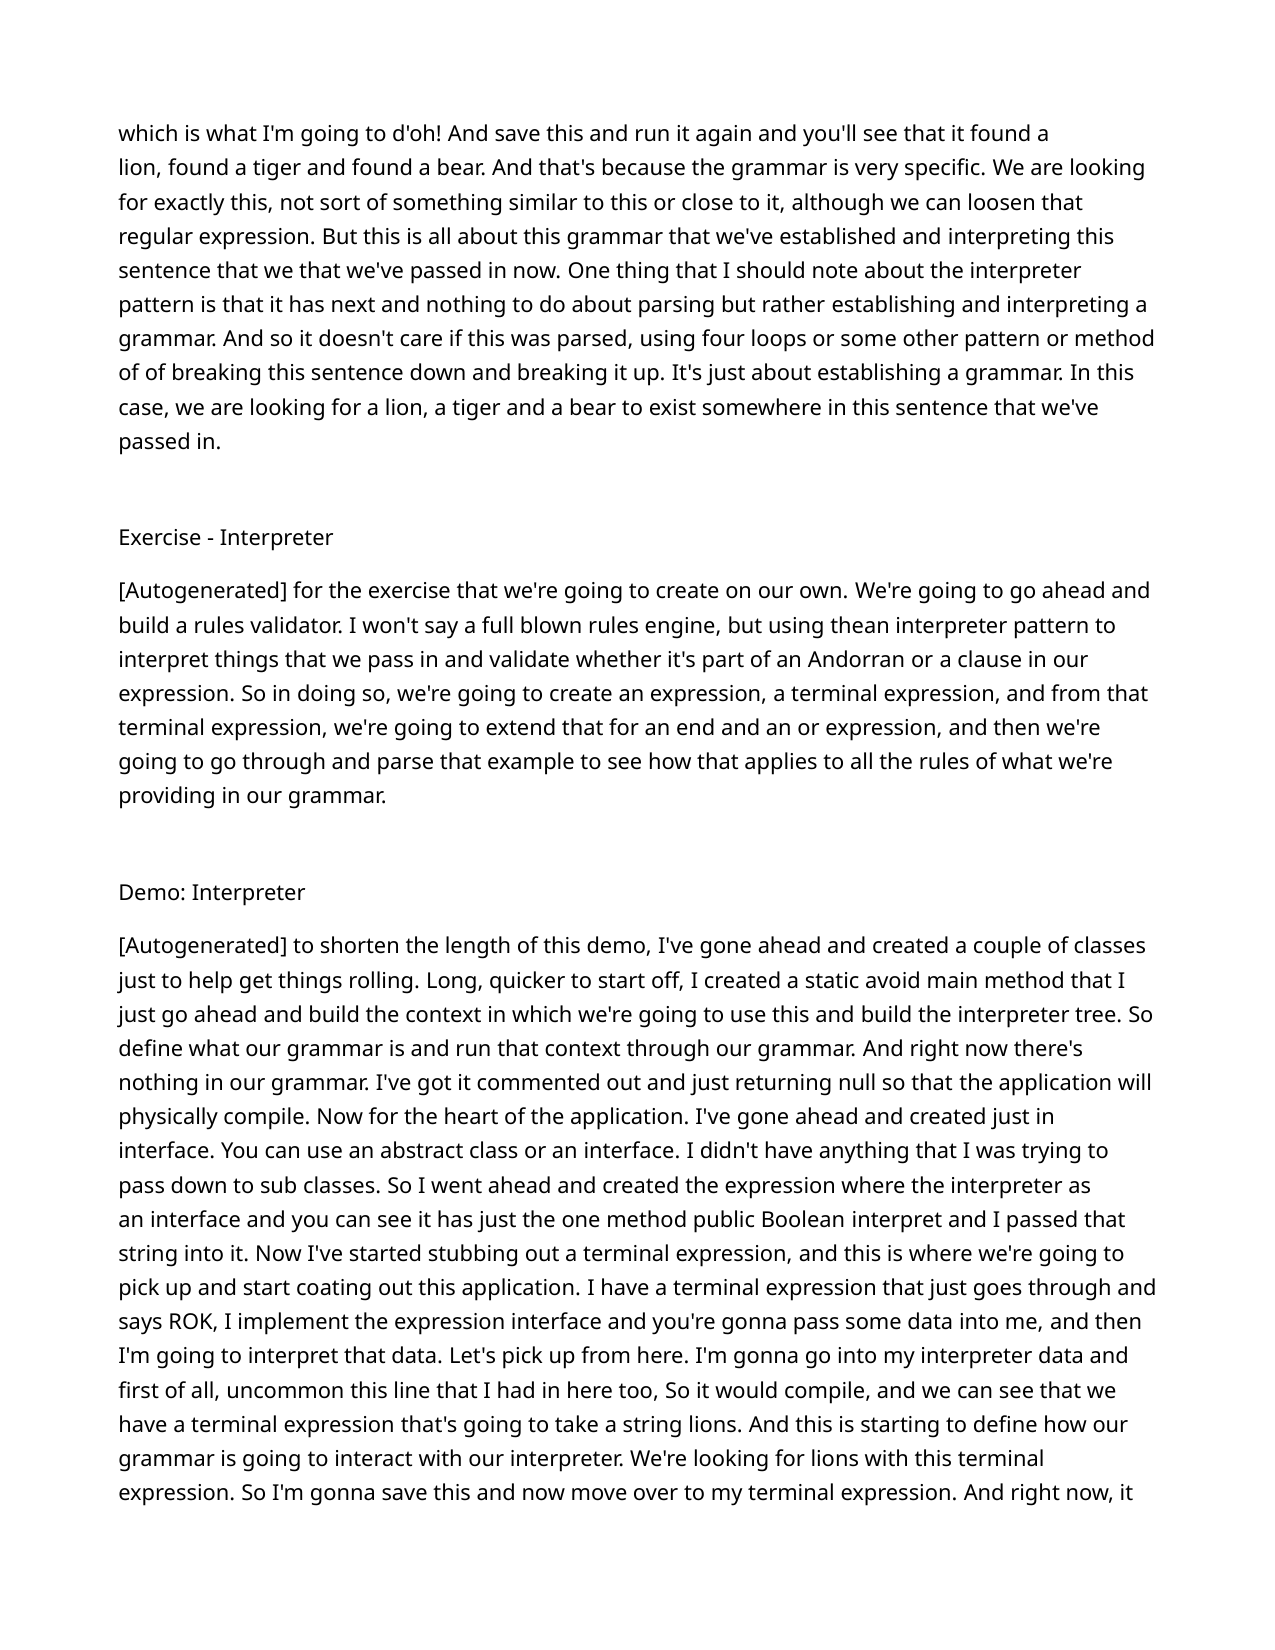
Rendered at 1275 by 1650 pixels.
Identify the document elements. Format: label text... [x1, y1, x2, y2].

subtitle Demo: Interpreter [118, 877, 1157, 907]
text [Autogenerated] for the exercise that we're going to create on our own. We're going to go ahead and build a rules validator. I won't say a full blown rules engine, but using thean interpreter pattern to interpret things that we pass in and validate whether it's part of an Andorran or a clause in our expression. So in doing so, we're going to create an expression, a terminal expression, and from that terminal expression, we're going to extend that for an end and an or expression, and then we're going to go through and parse that example to see how that applies to all the rules of what we're providing in our grammar. [118, 576, 1157, 810]
subtitle Exercise - Interpreter [118, 522, 1157, 552]
text which is what I'm going to d'oh! And save this and run it again and you'll see that it found a lion, found a tiger and found a bear. And that's because the grammar is very specific. We are looking for exactly this, not sort of something similar to this or close to it, although we can loosen that regular expression. But this is all about this grammar that we've established and interpreting this sentence that we that we've passed in now. One thing that I should note about the interpreter pattern is that it has next and nothing to do about parsing but rather establishing and interpreting a grammar. And so it doesn't care if this was parsed, using four loops or some other pattern or method of of breaking this sentence down and breaking it up. It's just about establishing a grammar. In this case, we are looking for a lion, a tiger and a bear to exist somewhere in this sentence that we've passed in. [118, 118, 1157, 455]
text [Autogenerated] to shorten the length of this demo, I've gone ahead and created a couple of classes just to help get things rolling. Long, quicker to start off, I created a static avoid main method that I just go ahead and build the context in which we're going to use this and build the interpreter tree. So define what our grammar is and run that context through our grammar. And right now there's nothing in our grammar. I've got it commented out and just returning null so that the application will physically compile. Now for the heart of the application. I've gone ahead and created just in interface. You can use an abstract class or an interface. I didn't have anything that I was trying to pass down to sub classes. So I went ahead and created the expression where the interpreter as an interface and you can see it has just the one method public Boolean interpret and I passed that string into it. Now I've started stubbing out a terminal expression, and this is where we're going to pick up and start coating out this application. I have a terminal expression that just goes through and says ROK, I implement the expression interface and you're gonna pass some data into me, and then I'm going to interpret that data. Let's pick up from here. I'm gonna go into my interpreter data and first of all, uncommon this line that I had in here too, So it would compile, and we can see that we have a terminal expression that's going to take a string lions. And this is starting to define how our grammar is going to interact with our interpreter. We're looking for lions with this terminal expression. So I'm gonna save this and now move over to my terminal expression. And right now, it [118, 930, 1157, 1507]
